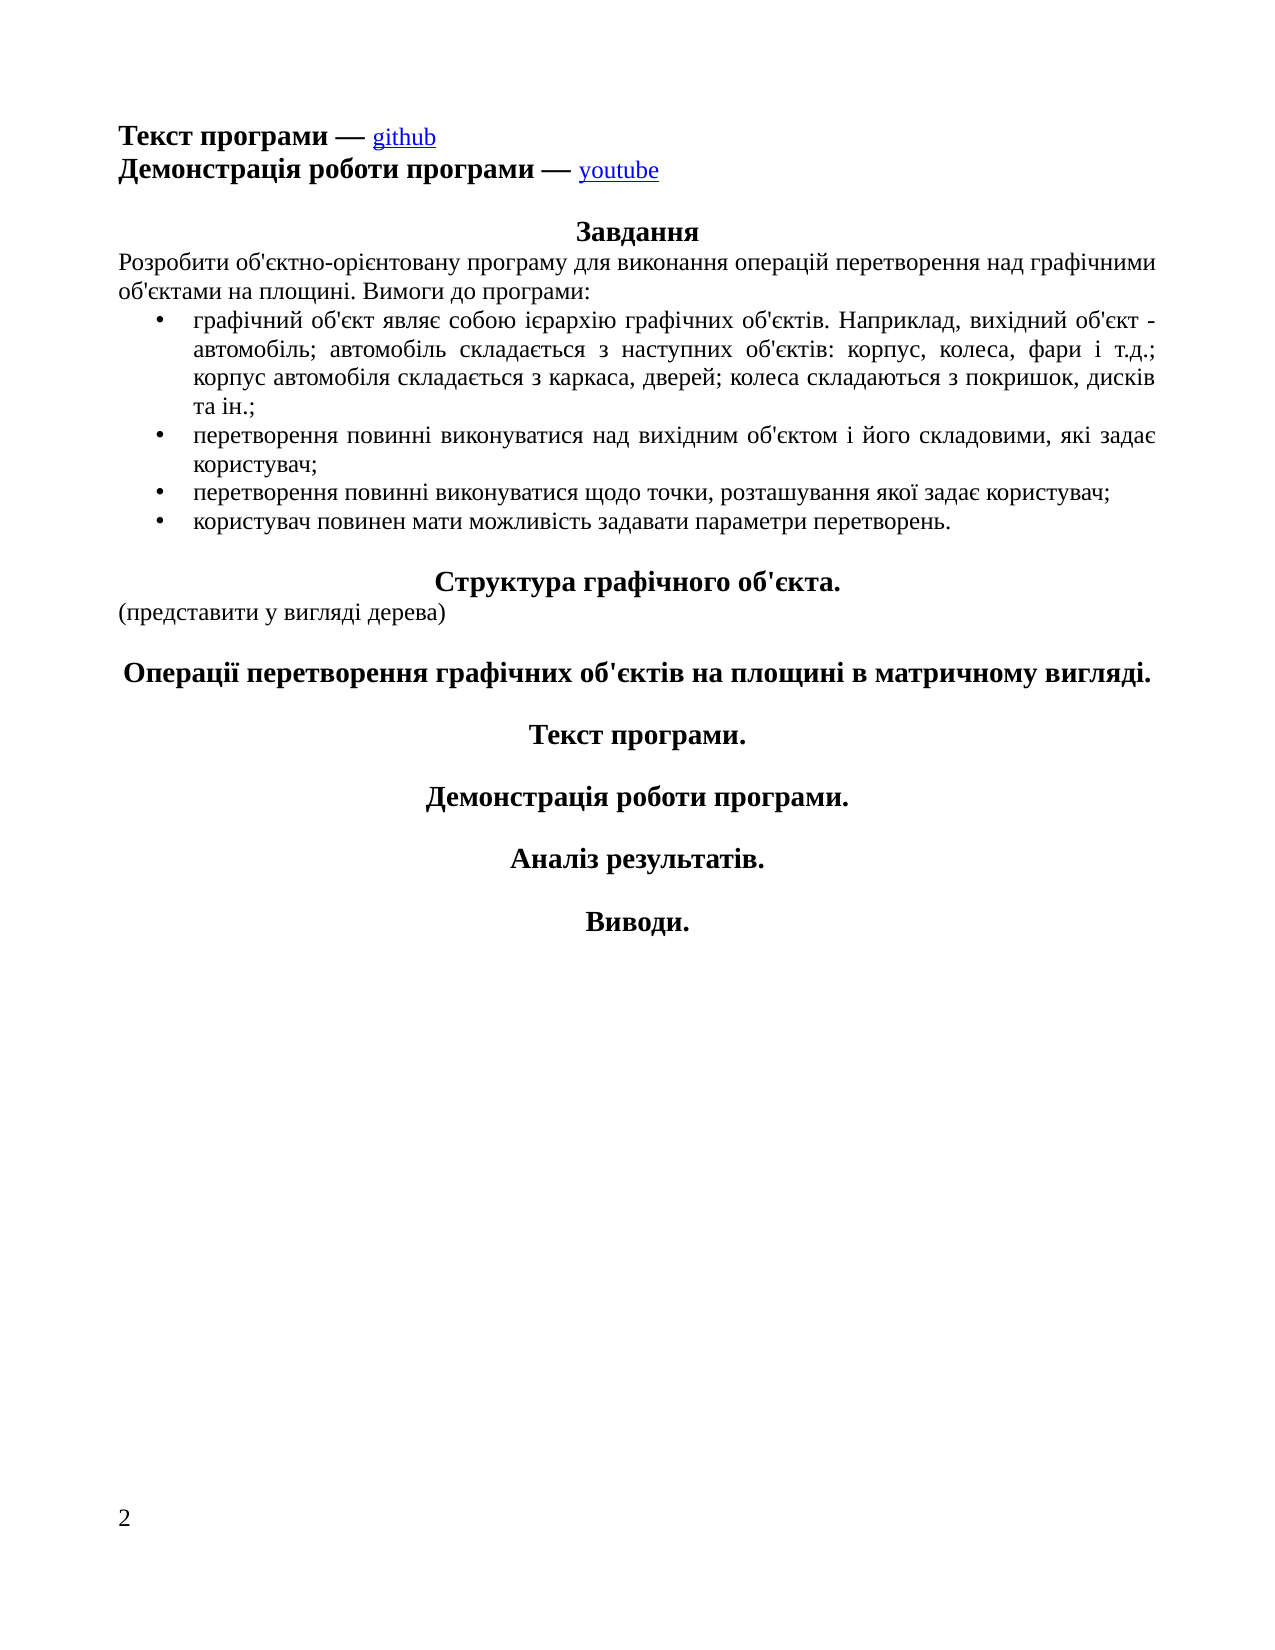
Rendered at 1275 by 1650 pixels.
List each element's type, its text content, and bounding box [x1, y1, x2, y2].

text Розробити об'єктно-орієнтовану програму для виконання операцій перетворення над графічними об'єктами на площині. Вимоги до програми: [118, 247, 1157, 305]
text Операції перетворення графічних об'єктів на площині в матричному вигляді. [118, 655, 1157, 688]
list перетворення повинні виконуватися щодо точки, розташування якої задає користувач; [156, 477, 1157, 506]
list графічний об'єкт являє собою ієрархію графічних об'єктів. Наприклад, вихідний об'єкт -автомобіль; автомобіль складається з наступних об'єктів: корпус, колеса, фари і т.д.; корпус автомобіля складається з каркаса, дверей; колеса складаються з покришок, дисків та ін.; [156, 305, 1157, 420]
text (представити у вигляді дерева) [118, 597, 1157, 626]
text Аналіз результатів. [118, 842, 1157, 875]
text Структура графічного об'єкта. [118, 564, 1157, 597]
text Демонстрація роботи програми — youtube [118, 152, 1157, 185]
text Текст програми. [118, 717, 1157, 751]
list перетворення повинні виконуватися над вихідним об'єктом і його складовими, які задає користувач; [156, 420, 1157, 477]
list користувач повинен мати можливість задавати параметри перетворень. [156, 506, 1157, 535]
text Завдання [118, 214, 1157, 247]
text Виводи. [118, 904, 1157, 937]
text Демонстрація роботи програми. [118, 779, 1157, 813]
text Текст програми — github [118, 118, 1157, 152]
